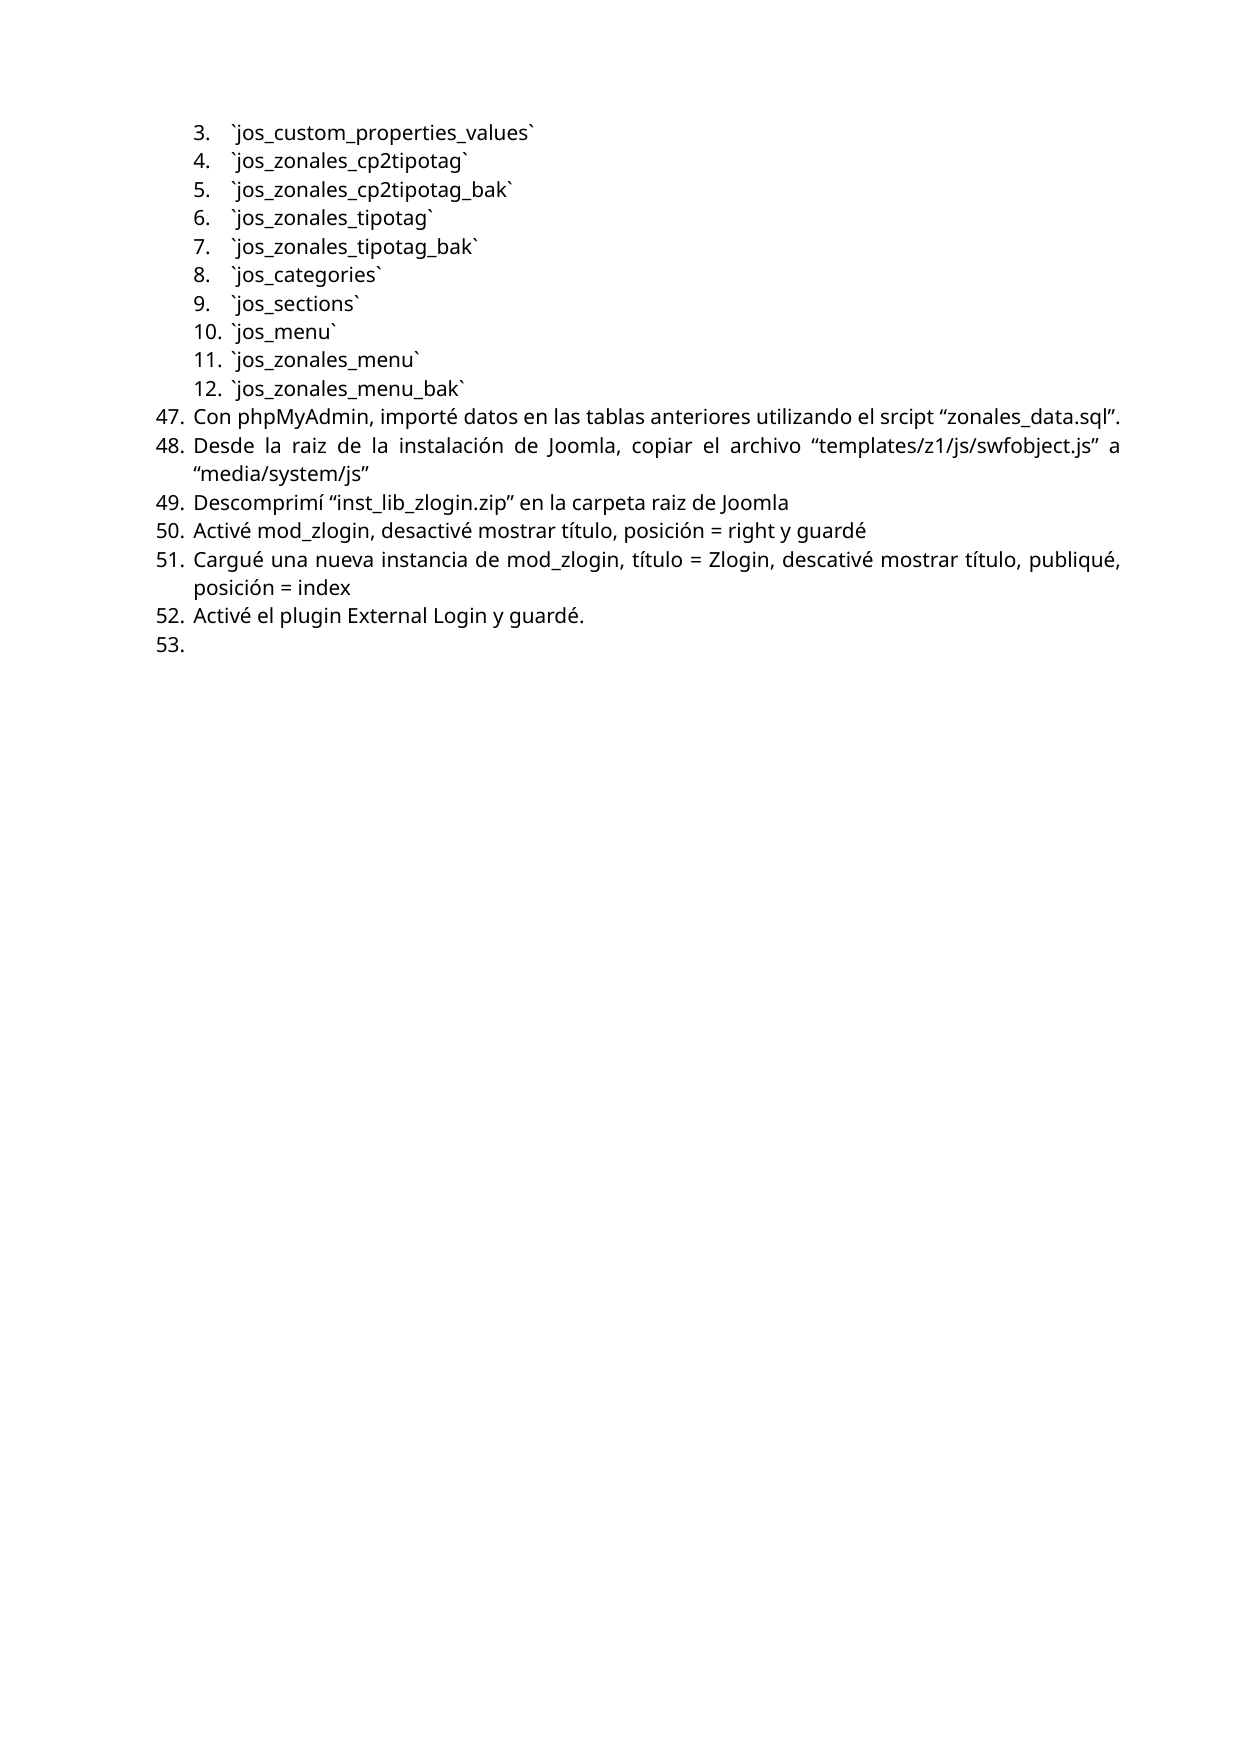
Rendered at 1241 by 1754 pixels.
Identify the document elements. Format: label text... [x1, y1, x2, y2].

list `jos_zonales_tipotag` [193, 203, 1122, 232]
list `jos_categories` [193, 260, 1122, 289]
list Desde la raiz de la instalación de Joomla, copiar el archivo “templates/z1/js/swfobject.js” a “media/system/js” [156, 431, 1122, 488]
list `jos_zonales_menu` [193, 346, 1122, 374]
list `jos_zonales_cp2tipotag_bak` [193, 175, 1122, 203]
list Descomprimí “inst_lib_zlogin.zip” en la carpeta raiz de Joomla [156, 488, 1122, 516]
list Activé mod_zlogin, desactivé mostrar título, posición = right y guardé [156, 516, 1122, 545]
list `jos_menu` [193, 317, 1122, 346]
list `jos_zonales_cp2tipotag` [193, 147, 1122, 175]
list `jos_custom_properties_values` [193, 118, 1122, 147]
list Con phpMyAdmin, importé datos en las tablas anteriores utilizando el srcipt “zonales_data.sql”. [156, 402, 1122, 431]
list Cargué una nueva instancia de mod_zlogin, título = Zlogin, descativé mostrar título, publiqué, posición = index [156, 545, 1122, 602]
list Activé el plugin External Login y guardé. [156, 602, 1122, 630]
list `jos_zonales_menu_bak` [193, 374, 1122, 402]
list `jos_sections` [193, 289, 1122, 317]
list `jos_zonales_tipotag_bak` [193, 232, 1122, 260]
